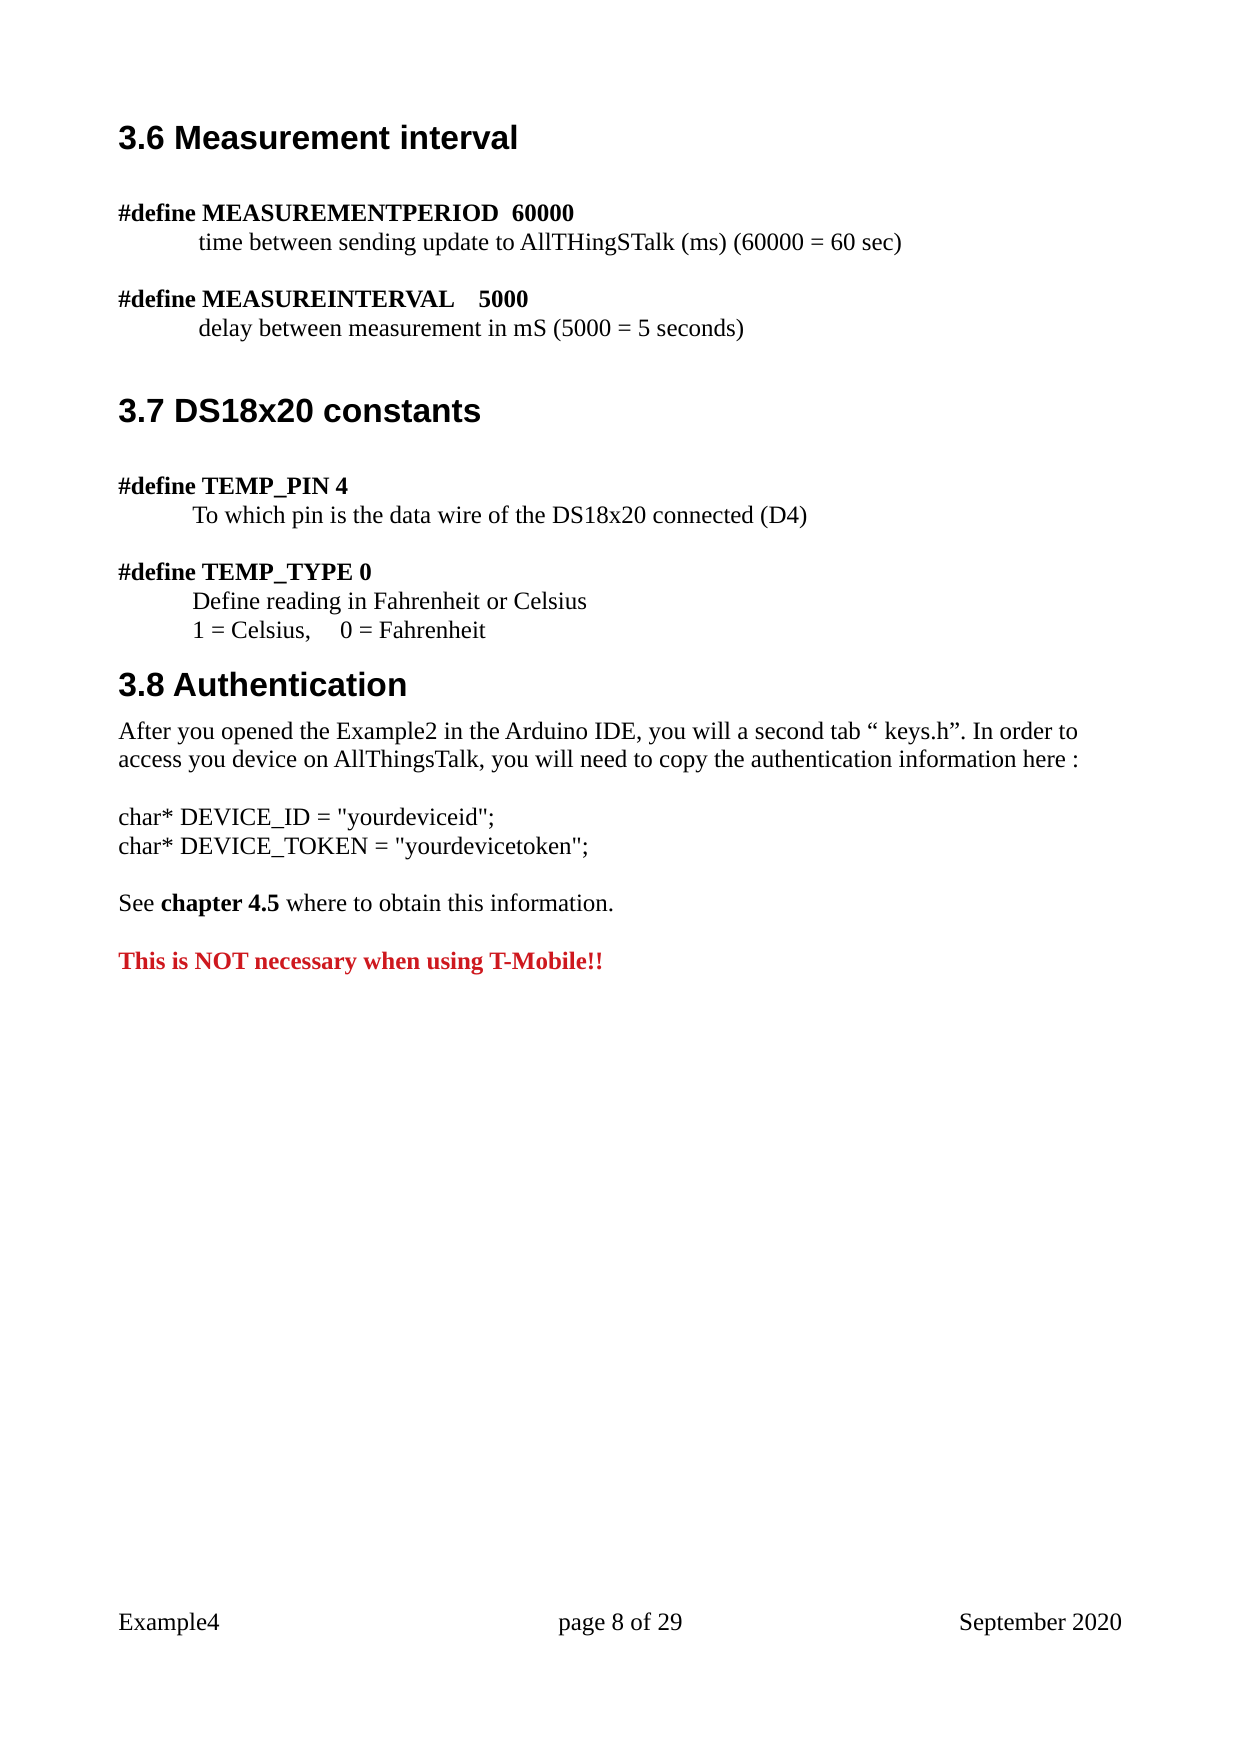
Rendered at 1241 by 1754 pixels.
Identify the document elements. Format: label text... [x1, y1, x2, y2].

text To which pin is the data wire of the DS18x20 connected (D4) [118, 500, 1122, 529]
text See chapter 4.5 where to obtain this information. [118, 888, 1122, 917]
text 1 = Celsius, 0 = Fahrenheit [118, 615, 1122, 644]
text #define TEMP_PIN 4 [118, 471, 1122, 500]
text delay between measurement in mS (5000 = 5 seconds) [118, 313, 1122, 342]
text access you device on AllThingsTalk, you will need to copy the authentication information here : [118, 744, 1122, 773]
text #define MEASUREINTERVAL 5000 [118, 284, 1122, 313]
text char* DEVICE_TOKEN = "yourdevicetoken"; [118, 831, 1122, 859]
text char* DEVICE_ID = "yourdeviceid"; [118, 802, 1122, 831]
text Define reading in Fahrenheit or Celsius [118, 586, 1122, 615]
text time between sending update to AllTHingSTalk (ms) (60000 = 60 sec) [118, 227, 1122, 256]
text #define MEASUREMENTPERIOD 60000 [118, 198, 1122, 227]
text This is NOT necessary when using T-Mobile!! [118, 946, 1122, 974]
text After you opened the Example2 in the Arduino IDE, you will a second tab “ keys.h”. In order to [118, 716, 1122, 744]
subtitle 3.8 Authentication [118, 664, 1122, 703]
subtitle 3.6 Measurement interval [118, 118, 1122, 157]
subtitle 3.7 DS18x20 constants [118, 391, 1122, 430]
text #define TEMP_TYPE 0 [118, 557, 1122, 586]
